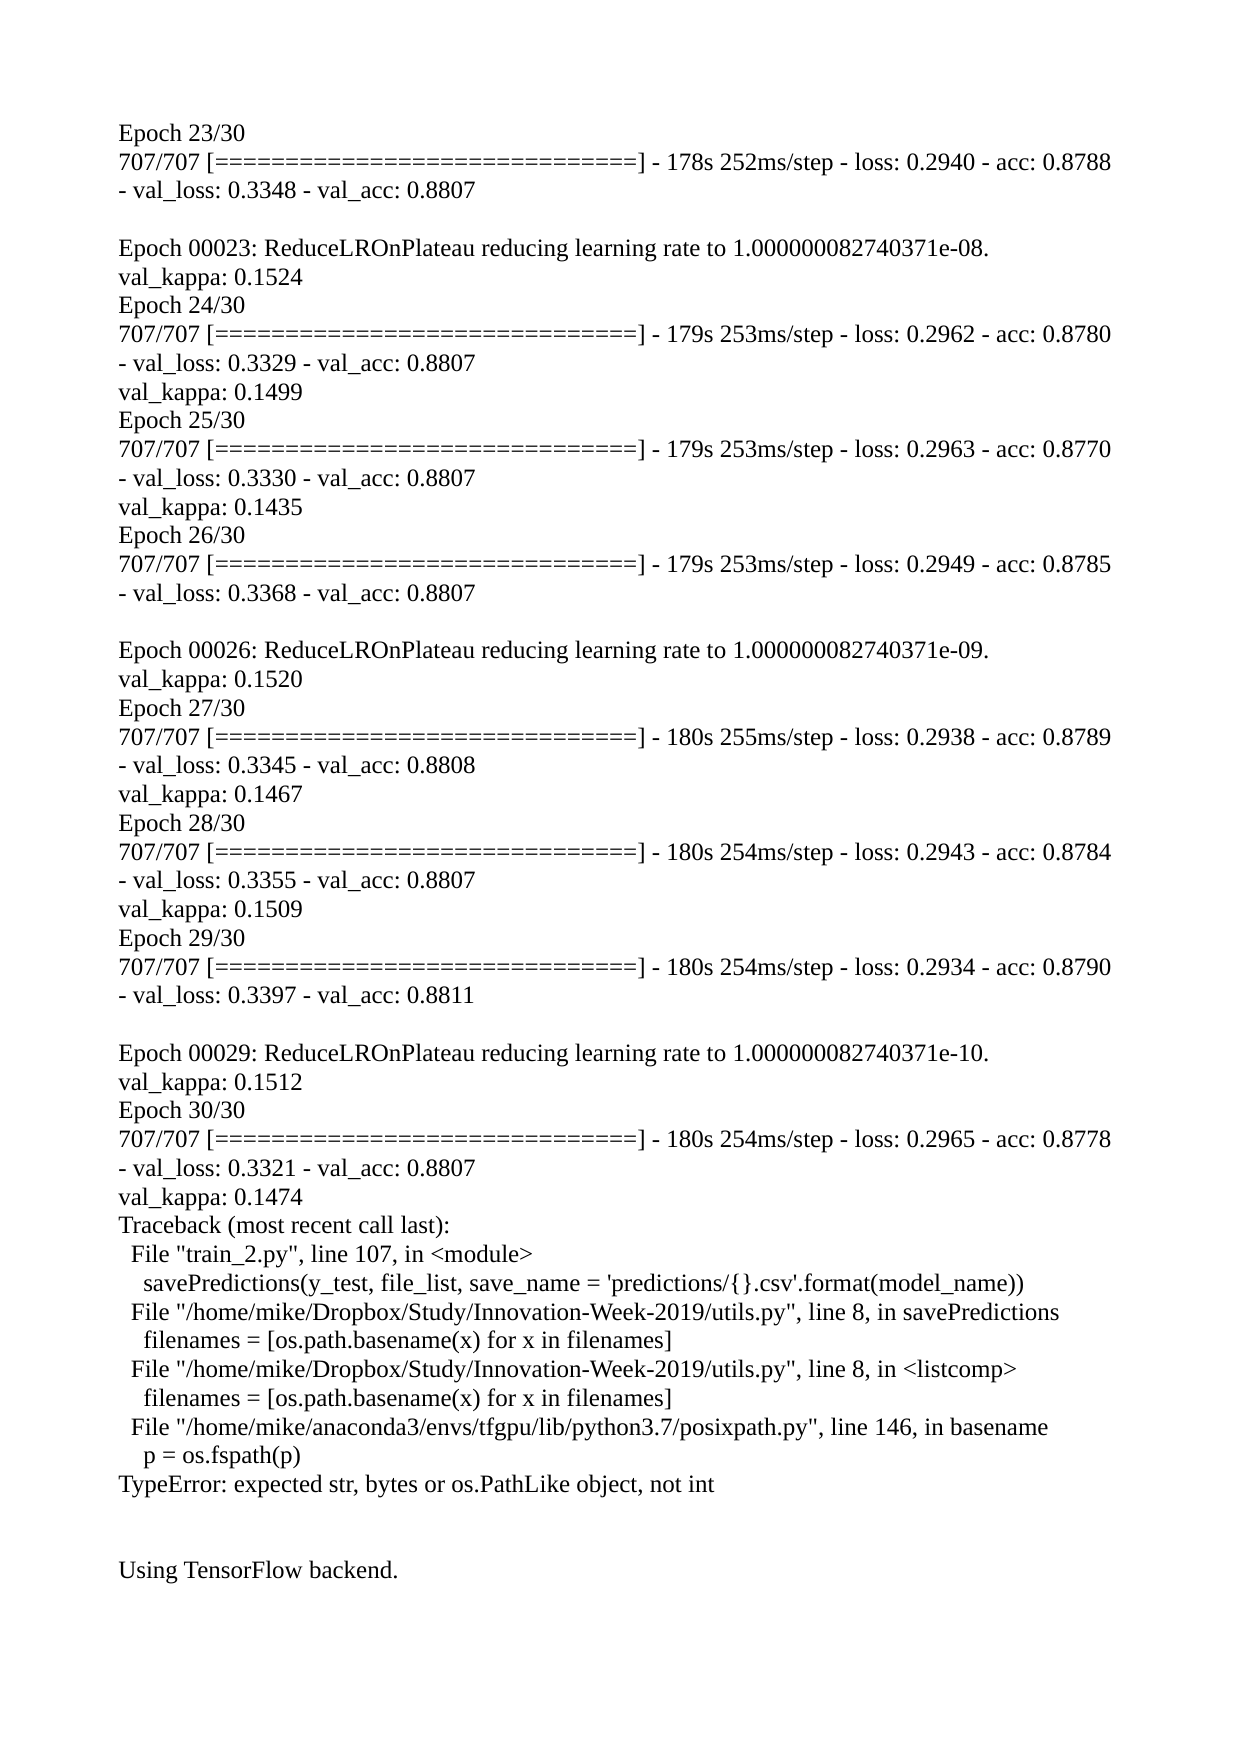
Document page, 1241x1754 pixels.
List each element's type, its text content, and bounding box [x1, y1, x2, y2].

text Traceback (most recent call last): [118, 1211, 1122, 1239]
text p = os.fspath(p) [118, 1441, 1122, 1469]
text val_kappa: 0.1520 [118, 664, 1122, 693]
text 707/707 [==============================] - 180s 255ms/step - loss: 0.2938 - acc: 0.8789 - val_loss: 0.3345 - val_acc: 0.8808 [118, 722, 1122, 779]
text Epoch 26/30 [118, 521, 1122, 549]
text 707/707 [==============================] - 178s 252ms/step - loss: 0.2940 - acc: 0.8788 - val_loss: 0.3348 - val_acc: 0.8807 [118, 147, 1122, 204]
text val_kappa: 0.1509 [118, 894, 1122, 923]
text val_kappa: 0.1499 [118, 377, 1122, 406]
text 707/707 [==============================] - 180s 254ms/step - loss: 0.2934 - acc: 0.8790 - val_loss: 0.3397 - val_acc: 0.8811 [118, 952, 1122, 1009]
text Epoch 29/30 [118, 923, 1122, 952]
text File "train_2.py", line 107, in <module> [118, 1239, 1122, 1268]
text Epoch 28/30 [118, 808, 1122, 837]
text Epoch 27/30 [118, 693, 1122, 722]
text savePredictions(y_test, file_list, save_name = 'predictions/{}.csv'.format(model_name)) [118, 1268, 1122, 1297]
text 707/707 [==============================] - 180s 254ms/step - loss: 0.2965 - acc: 0.8778 - val_loss: 0.3321 - val_acc: 0.8807 [118, 1124, 1122, 1182]
text filenames = [os.path.basename(x) for x in filenames] [118, 1326, 1122, 1354]
text Epoch 24/30 [118, 291, 1122, 319]
text Epoch 25/30 [118, 406, 1122, 434]
text Epoch 00023: ReduceLROnPlateau reducing learning rate to 1.000000082740371e-08. [118, 233, 1122, 262]
text val_kappa: 0.1474 [118, 1182, 1122, 1211]
text File "/home/mike/anaconda3/envs/tfgpu/lib/python3.7/posixpath.py", line 146, in basename [118, 1412, 1122, 1441]
text TypeError: expected str, bytes or os.PathLike object, not int [118, 1469, 1122, 1498]
text Epoch 00026: ReduceLROnPlateau reducing learning rate to 1.000000082740371e-09. [118, 636, 1122, 664]
text File "/home/mike/Dropbox/Study/Innovation-Week-2019/utils.py", line 8, in <listcomp> [118, 1354, 1122, 1383]
text filenames = [os.path.basename(x) for x in filenames] [118, 1383, 1122, 1412]
text Epoch 00029: ReduceLROnPlateau reducing learning rate to 1.000000082740371e-10. [118, 1038, 1122, 1067]
text Epoch 30/30 [118, 1096, 1122, 1124]
text 707/707 [==============================] - 179s 253ms/step - loss: 0.2963 - acc: 0.8770 - val_loss: 0.3330 - val_acc: 0.8807 [118, 434, 1122, 492]
text val_kappa: 0.1435 [118, 492, 1122, 521]
text val_kappa: 0.1467 [118, 779, 1122, 808]
text val_kappa: 0.1512 [118, 1067, 1122, 1096]
text Using TensorFlow backend. [118, 1556, 1122, 1584]
text val_kappa: 0.1524 [118, 262, 1122, 291]
text 707/707 [==============================] - 179s 253ms/step - loss: 0.2962 - acc: 0.8780 - val_loss: 0.3329 - val_acc: 0.8807 [118, 319, 1122, 377]
text File "/home/mike/Dropbox/Study/Innovation-Week-2019/utils.py", line 8, in savePredictions [118, 1297, 1122, 1326]
text 707/707 [==============================] - 179s 253ms/step - loss: 0.2949 - acc: 0.8785 - val_loss: 0.3368 - val_acc: 0.8807 [118, 549, 1122, 607]
text 707/707 [==============================] - 180s 254ms/step - loss: 0.2943 - acc: 0.8784 - val_loss: 0.3355 - val_acc: 0.8807 [118, 837, 1122, 894]
text Epoch 23/30 [118, 118, 1122, 147]
